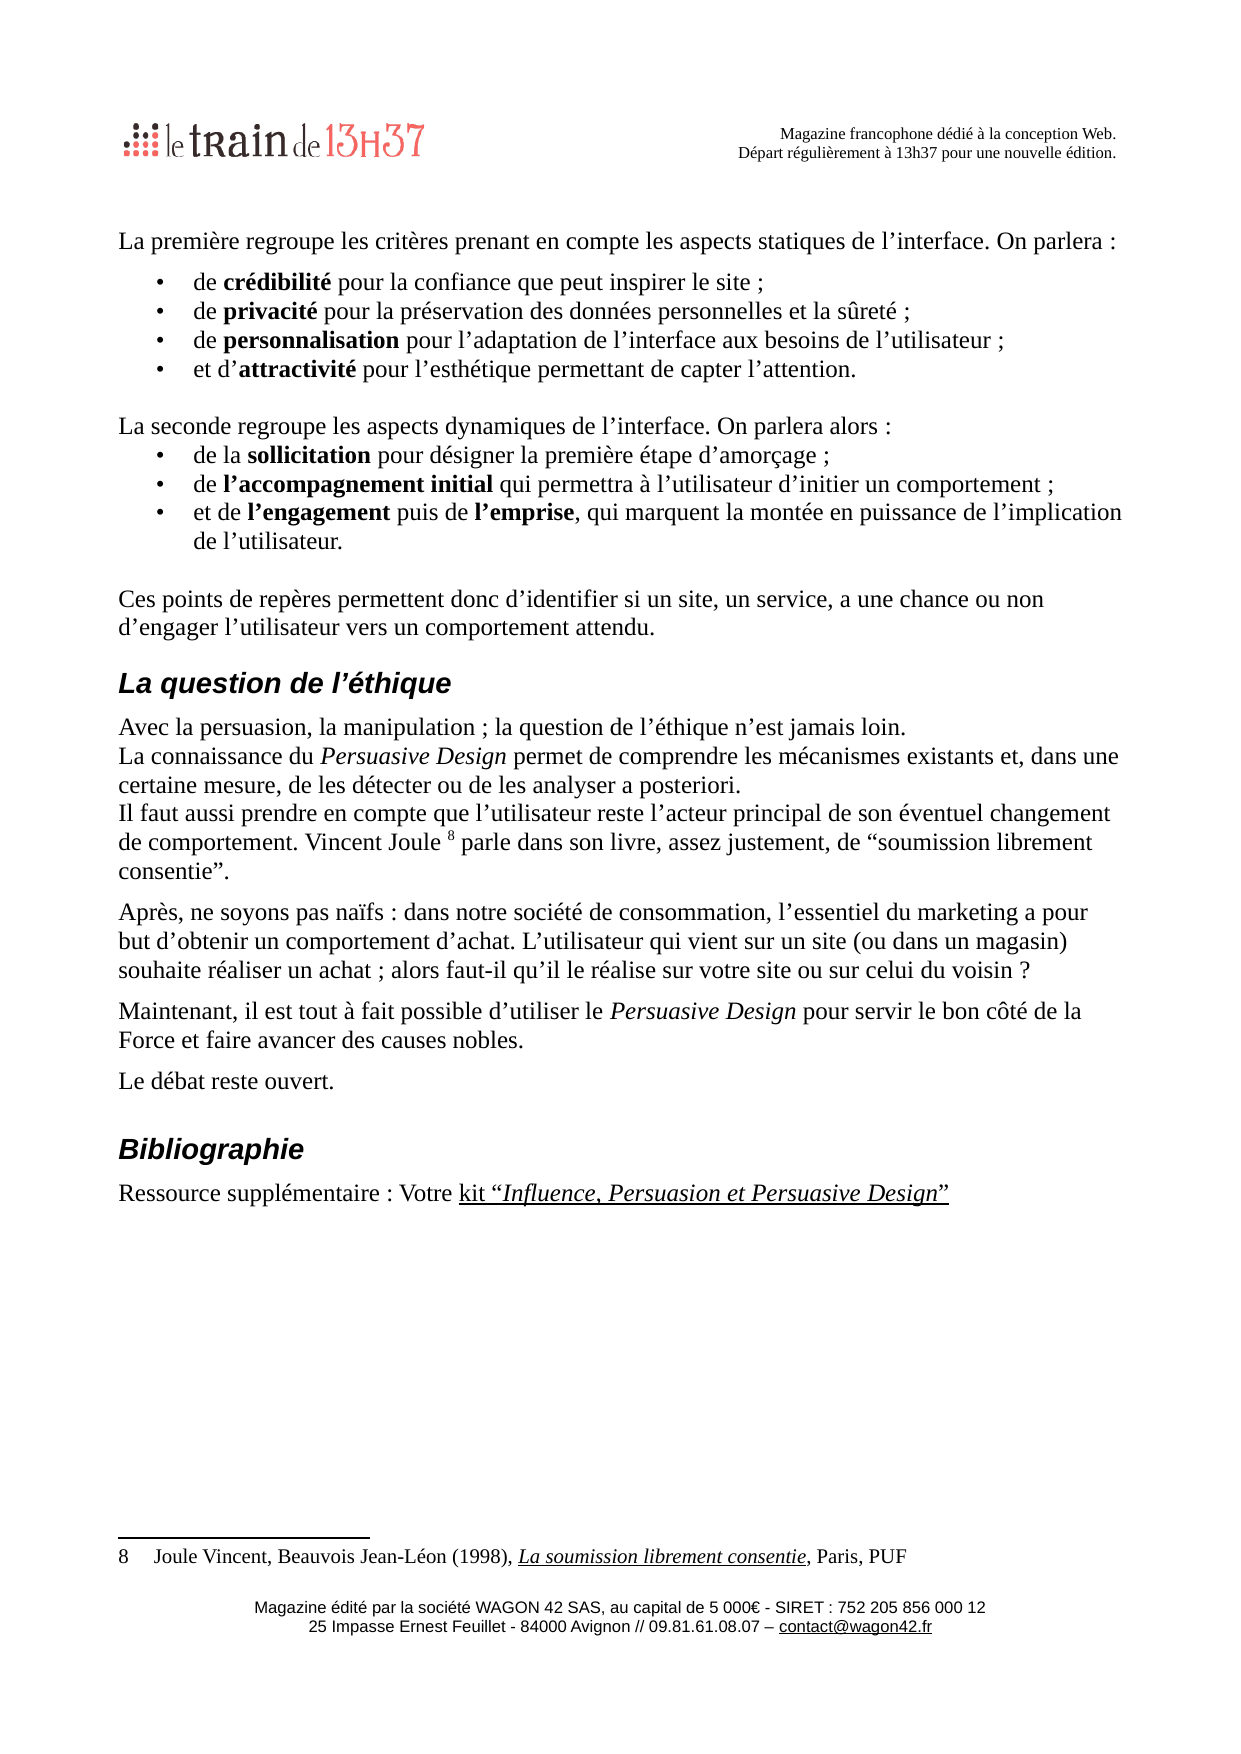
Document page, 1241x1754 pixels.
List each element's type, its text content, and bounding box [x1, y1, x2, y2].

list et d’attractivité pour l’esthétique permettant de capter l’attention. [156, 354, 1122, 382]
text Le débat reste ouvert. [118, 1066, 1122, 1095]
text Ces points de repères permettent donc d’identifier si un site, un service, a une chance ou non d’engager l’utilisateur vers un comportement attendu. [118, 584, 1122, 641]
list de la sollicitation pour désigner la première étape d’amorçage ; [156, 440, 1122, 469]
list de personnalisation pour l’adaptation de l’interface aux besoins de l’utilisateur ; [156, 325, 1122, 354]
text Maintenant, il est tout à fait possible d’utiliser le Persuasive Design pour servir le bon côté de la Force et faire avancer des causes nobles. [118, 996, 1122, 1053]
text Avec la persuasion, la manipulation ; la question de l’éthique n’est jamais loin. La connaissance du Persuasive Design permet de comprendre les mécanismes existants et, dans une certaine mesure, de les détecter ou de les analyser a posteriori. [118, 712, 1122, 798]
text Ressource supplémentaire : Votre kit “Influence, Persuasion et Persuasive Design” [118, 1178, 1122, 1207]
list de crédibilité pour la confiance que peut inspirer le site ; [156, 267, 1122, 296]
text La seconde regroupe les aspects dynamiques de l’interface. On parlera alors : [118, 411, 1122, 440]
subtitle La question de l’éthique [118, 666, 1122, 700]
text Il faut aussi prendre en compte que l’utilisateur reste l’acteur principal de son éventuel changement de comportement. Vincent Joule parle dans son livre, assez justement, de “soumission librement consentie”. [118, 798, 1122, 885]
text Après, ne soyons pas naïfs : dans notre société de consommation, l’essentiel du marketing a pour but d’obtenir un comportement d’achat. L’utilisateur qui vient sur un site (ou dans un magasin) souhaite réaliser un achat ; alors faut-il qu’il le réalise sur votre site ou sur celui du voisin ? [118, 897, 1122, 983]
subtitle Bibliographie [118, 1132, 1122, 1166]
text Joule Vincent, Beauvois Jean-Léon (1998), La soumission librement consentie, Paris, PUF [118, 1544, 1122, 1568]
list et de l’engagement puis de l’emprise, qui marquent la montée en puissance de l’implication de l’utilisateur. [156, 497, 1122, 555]
picture [123, 123, 425, 157]
list de l’accompagnement initial qui permettra à l’utilisateur d’initier un comportement ; [156, 469, 1122, 497]
text La première regroupe les critères prenant en compte les aspects statiques de l’interface. On parlera : [118, 226, 1122, 255]
list de privacité pour la préservation des données personnelles et la sûreté ; [156, 296, 1122, 325]
